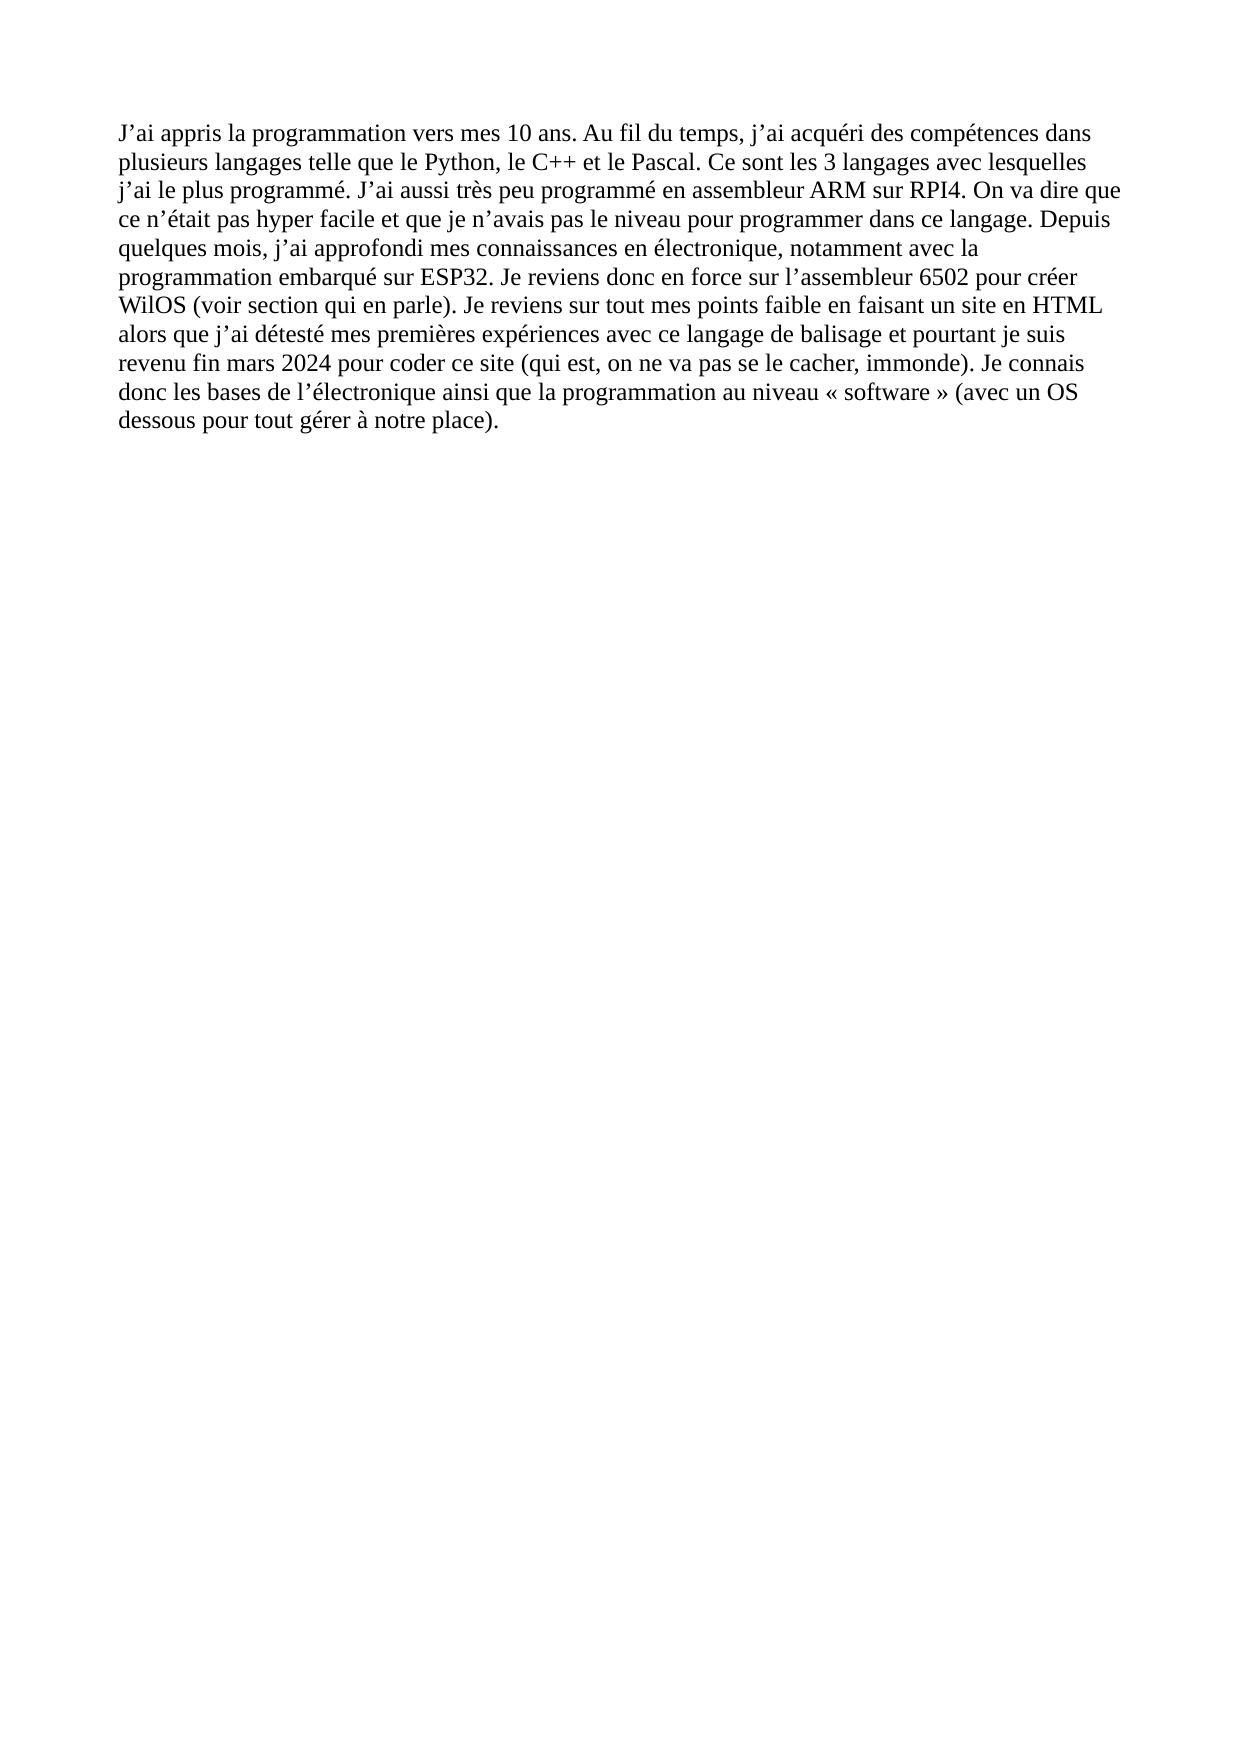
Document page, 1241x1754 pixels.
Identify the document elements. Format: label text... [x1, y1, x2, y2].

text J’ai appris la programmation vers mes 10 ans. Au fil du temps, j’ai acquéri des compétences dans plusieurs langages telle que le Python, le C++ et le Pascal. Ce sont les 3 langages avec lesquelles j’ai le plus programmé. J’ai aussi très peu programmé en assembleur ARM sur RPI4. On va dire que ce n’était pas hyper facile et que je n’avais pas le niveau pour programmer dans ce langage. Depuis quelques mois, j’ai approfondi mes connaissances en électronique, notamment avec la programmation embarqué sur ESP32. Je reviens donc en force sur l’assembleur 6502 pour créer WilOS (voir section qui en parle). Je reviens sur tout mes points faible en faisant un site en HTML alors que j’ai détesté mes premières expériences avec ce langage de balisage et pourtant je suis revenu fin mars 2024 pour coder ce site (qui est, on ne va pas se le cacher, immonde). Je connais donc les bases de l’électronique ainsi que la programmation au niveau « software » (avec un OS dessous pour tout gérer à notre place). [118, 118, 1122, 434]
